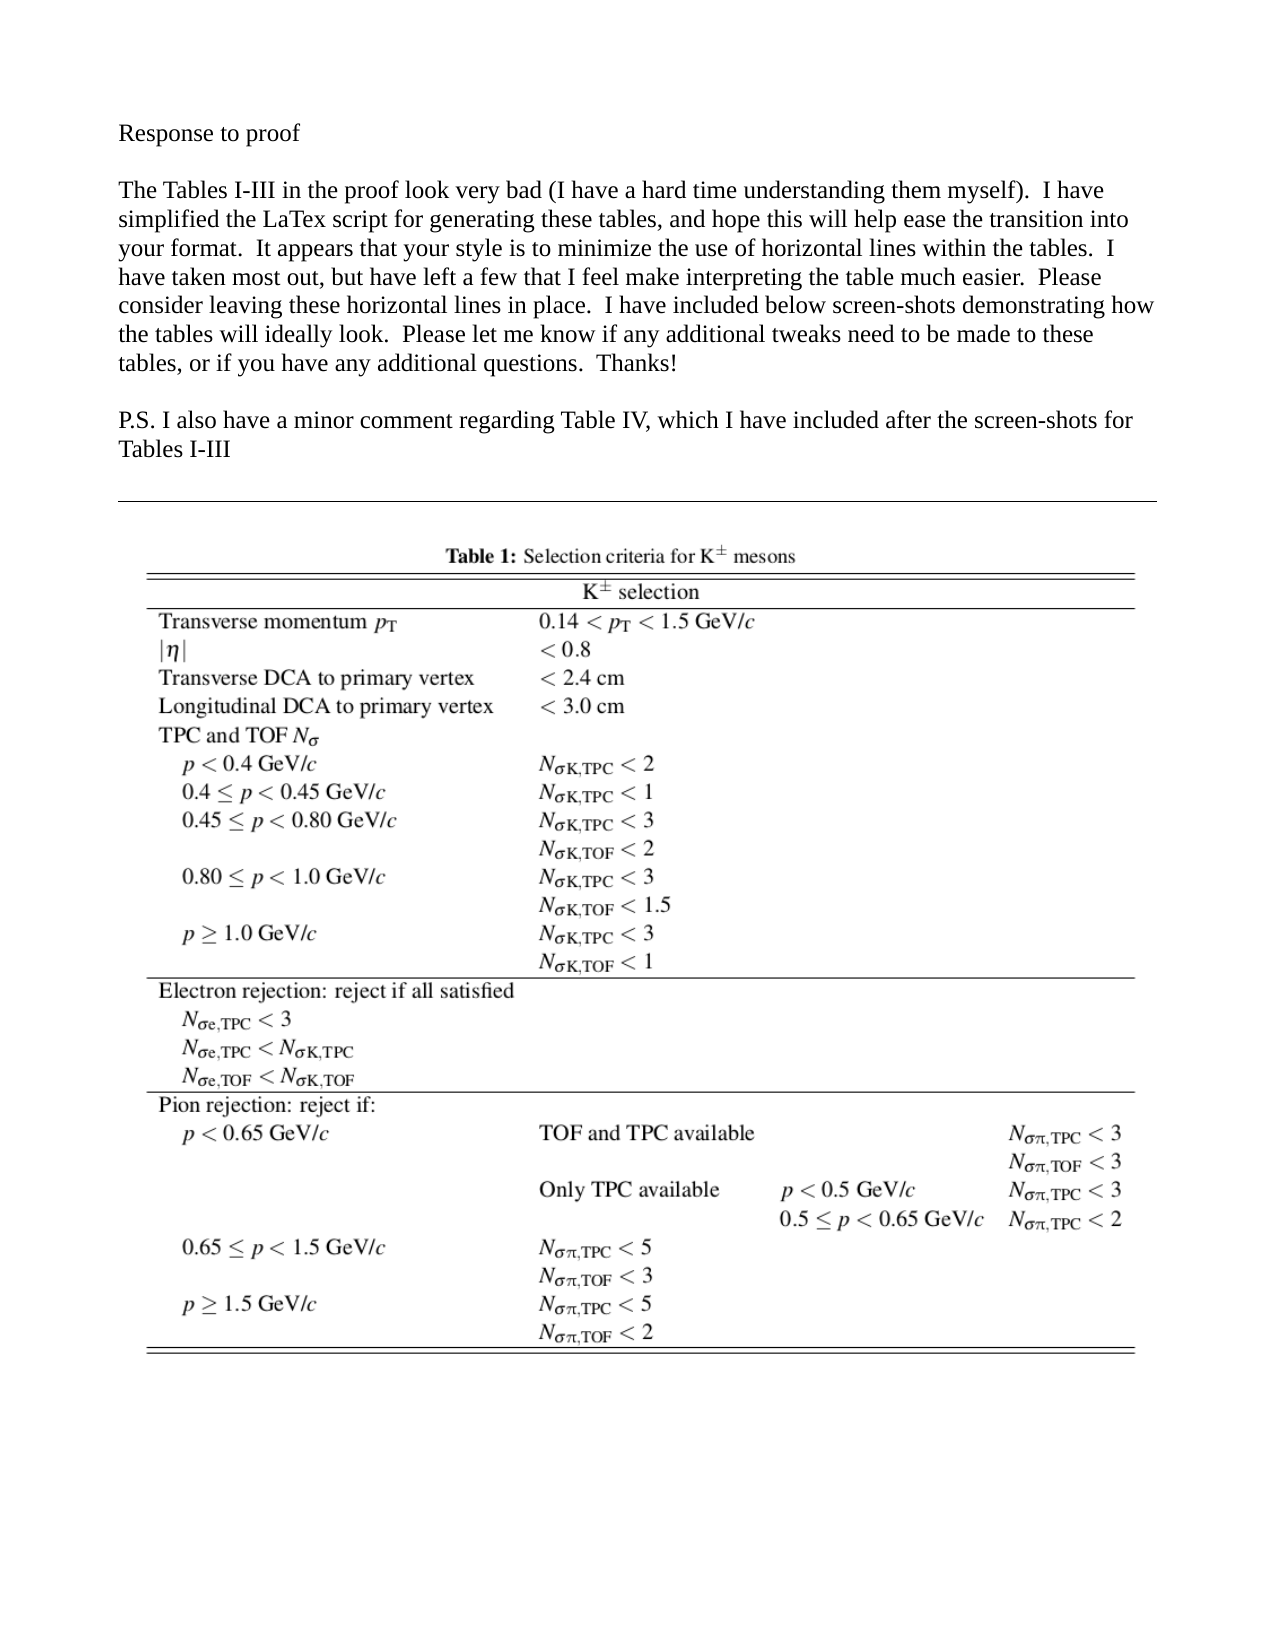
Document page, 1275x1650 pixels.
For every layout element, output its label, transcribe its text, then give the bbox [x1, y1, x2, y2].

text P.S. I also have a minor comment regarding Table IV, which I have included after the screen-shots for Tables I-III [118, 406, 1157, 463]
text Response to proof [118, 118, 1157, 147]
text The Tables I-III in the proof look very bad (I have a hard time understanding them myself). I have simplified the LaTex script for generating these tables, and hope this will help ease the transition into your format. It appears that your style is to minimize the use of horizontal lines within the tables. I have taken most out, but have left a few that I feel make interpreting the table much easier. Please consider leaving these horizontal lines in place. I have included below screen-shots demonstrating how the tables will ideally look. Please let me know if any additional tweaks need to be made to these tables, or if you have any additional questions. Thanks! [118, 176, 1157, 377]
picture [118, 529, 1157, 1373]
